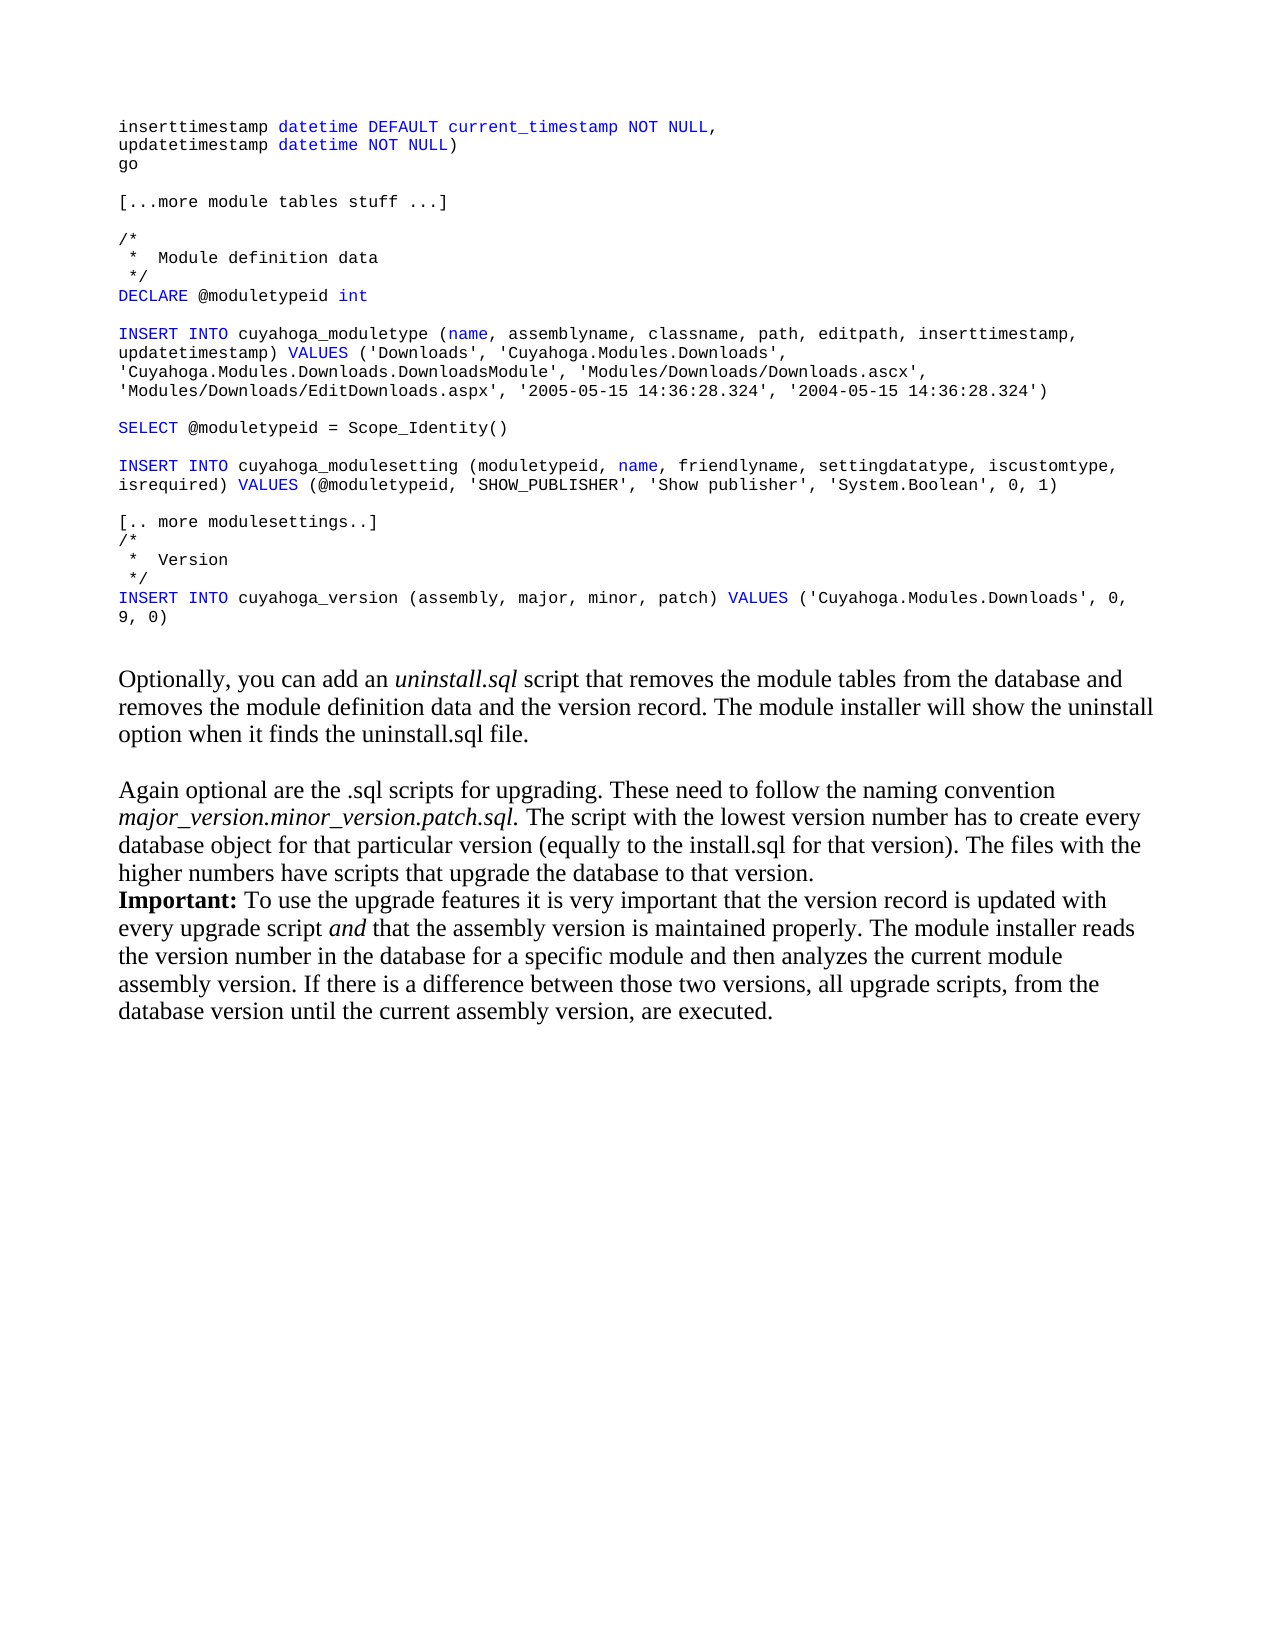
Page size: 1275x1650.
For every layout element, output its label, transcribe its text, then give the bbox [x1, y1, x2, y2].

text INSERT INTO cuyahoga_version (assembly, major, minor, patch) VALUES ('Cuyahoga.Modules.Downloads', 0, 9, 0) [118, 589, 1157, 627]
text Again optional are the .sql scripts for upgrading. These need to follow the naming convention major_version.minor_version.patch.sql. The script with the lowest version number has to create every database object for that particular version (equally to the install.sql for that version). The files with the higher numbers have scripts that upgrade the database to that version. [118, 776, 1157, 887]
text go [118, 156, 1157, 175]
text inserttimestamp datetime DEFAULT current_timestamp NOT NULL, [118, 118, 1157, 137]
text [.. more modulesettings..] [118, 514, 1157, 533]
text /* [118, 231, 1157, 250]
text DECLARE @moduletypeid int [118, 288, 1157, 307]
text [...more module tables stuff ...] [118, 193, 1157, 212]
text /* [118, 533, 1157, 552]
text INSERT INTO cuyahoga_modulesetting (moduletypeid, name, friendlyname, settingdatatype, iscustomtype, isrequired) VALUES (@moduletypeid, 'SHOW_PUBLISHER', 'Show publisher', 'System.Boolean', 0, 1) [118, 457, 1157, 495]
text updatetimestamp datetime NOT NULL) [118, 137, 1157, 156]
text Optionally, you can add an uninstall.sql script that removes the module tables from the database and removes the module definition data and the version record. The module installer will show the uninstall option when it finds the uninstall.sql file. [118, 665, 1157, 748]
text * Module definition data [118, 250, 1157, 269]
text * Version [118, 552, 1157, 571]
text */ [118, 571, 1157, 589]
text Important: To use the upgrade features it is very important that the version record is updated with every upgrade script and that the assembly version is maintained properly. The module installer reads the version number in the database for a specific module and then analyzes the current module assembly version. If there is a difference between those two versions, all upgrade scripts, from the database version until the current assembly version, are executed. [118, 887, 1157, 1025]
text SELECT @moduletypeid = Scope_Identity() [118, 420, 1157, 439]
text */ [118, 269, 1157, 288]
text INSERT INTO cuyahoga_moduletype (name, assemblyname, classname, path, editpath, inserttimestamp, updatetimestamp) VALUES ('Downloads', 'Cuyahoga.Modules.Downloads', 'Cuyahoga.Modules.Downloads.DownloadsModule', 'Modules/Downloads/Downloads.ascx', 'Modules/Downloads/EditDownloads.aspx', '2005-05-15 14:36:28.324', '2004-05-15 14:36:28.324') [118, 326, 1157, 401]
